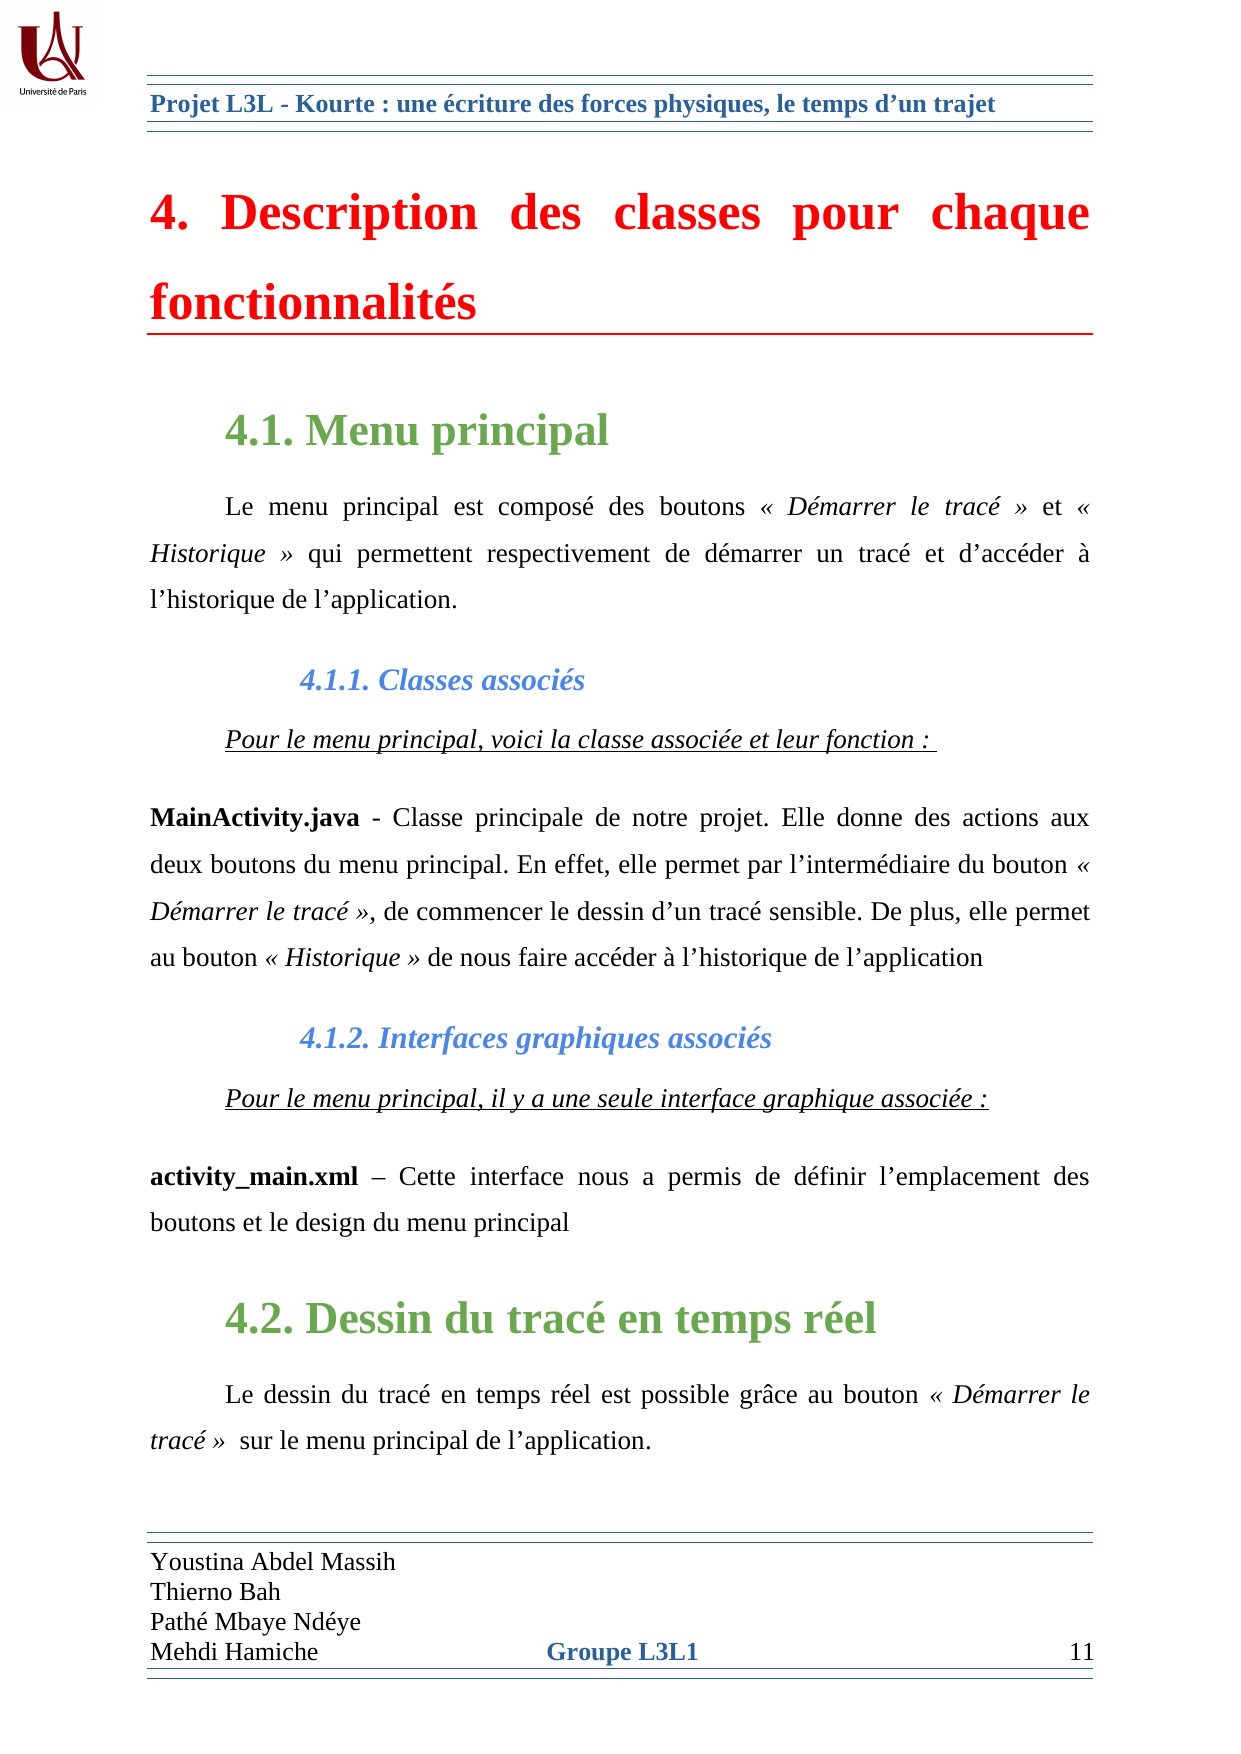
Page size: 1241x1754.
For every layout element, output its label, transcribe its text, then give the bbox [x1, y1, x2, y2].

subtitle 4.1.1. Classes associés [225, 661, 1090, 697]
picture [0, 0, 101, 107]
text activity_main.xml – Cette interface nous a permis de définir l’emplacement des boutons et le design du menu principal [150, 1159, 1090, 1237]
subtitle 4. Description des classes pour chaque fonctionnalités [147, 178, 1093, 333]
subtitle 4.1. Menu principal [150, 403, 1090, 456]
subtitle 4.1.2. Interfaces graphiques associés [225, 1019, 1090, 1055]
text Le dessin du tracé en temps réel est possible grâce au bouton « Démarrer le tracé » sur le menu principal de l’application. [150, 1378, 1090, 1456]
text Le menu principal est composé des boutons « Démarrer le tracé » et « Historique » qui permettent respectivement de démarrer un tracé et d’accéder à l’historique de l’application. [150, 490, 1090, 615]
text Pour le menu principal, il y a une seule interface graphique associée : [150, 1082, 1090, 1113]
text MainActivity.java - Classe principale de notre projet. Elle donne des actions aux deux boutons du menu principal. En effet, elle permet par l’intermédiaire du bouton « Démarrer le tracé », de commencer le dessin d’un tracé sensible. De plus, elle permet au bouton « Historique » de nous faire accéder à l’historique de l’application [150, 802, 1090, 973]
subtitle 4.2. Dessin du tracé en temps réel [150, 1290, 1090, 1343]
text Pour le menu principal, voici la classe associée et leur fonction : [150, 724, 1090, 755]
